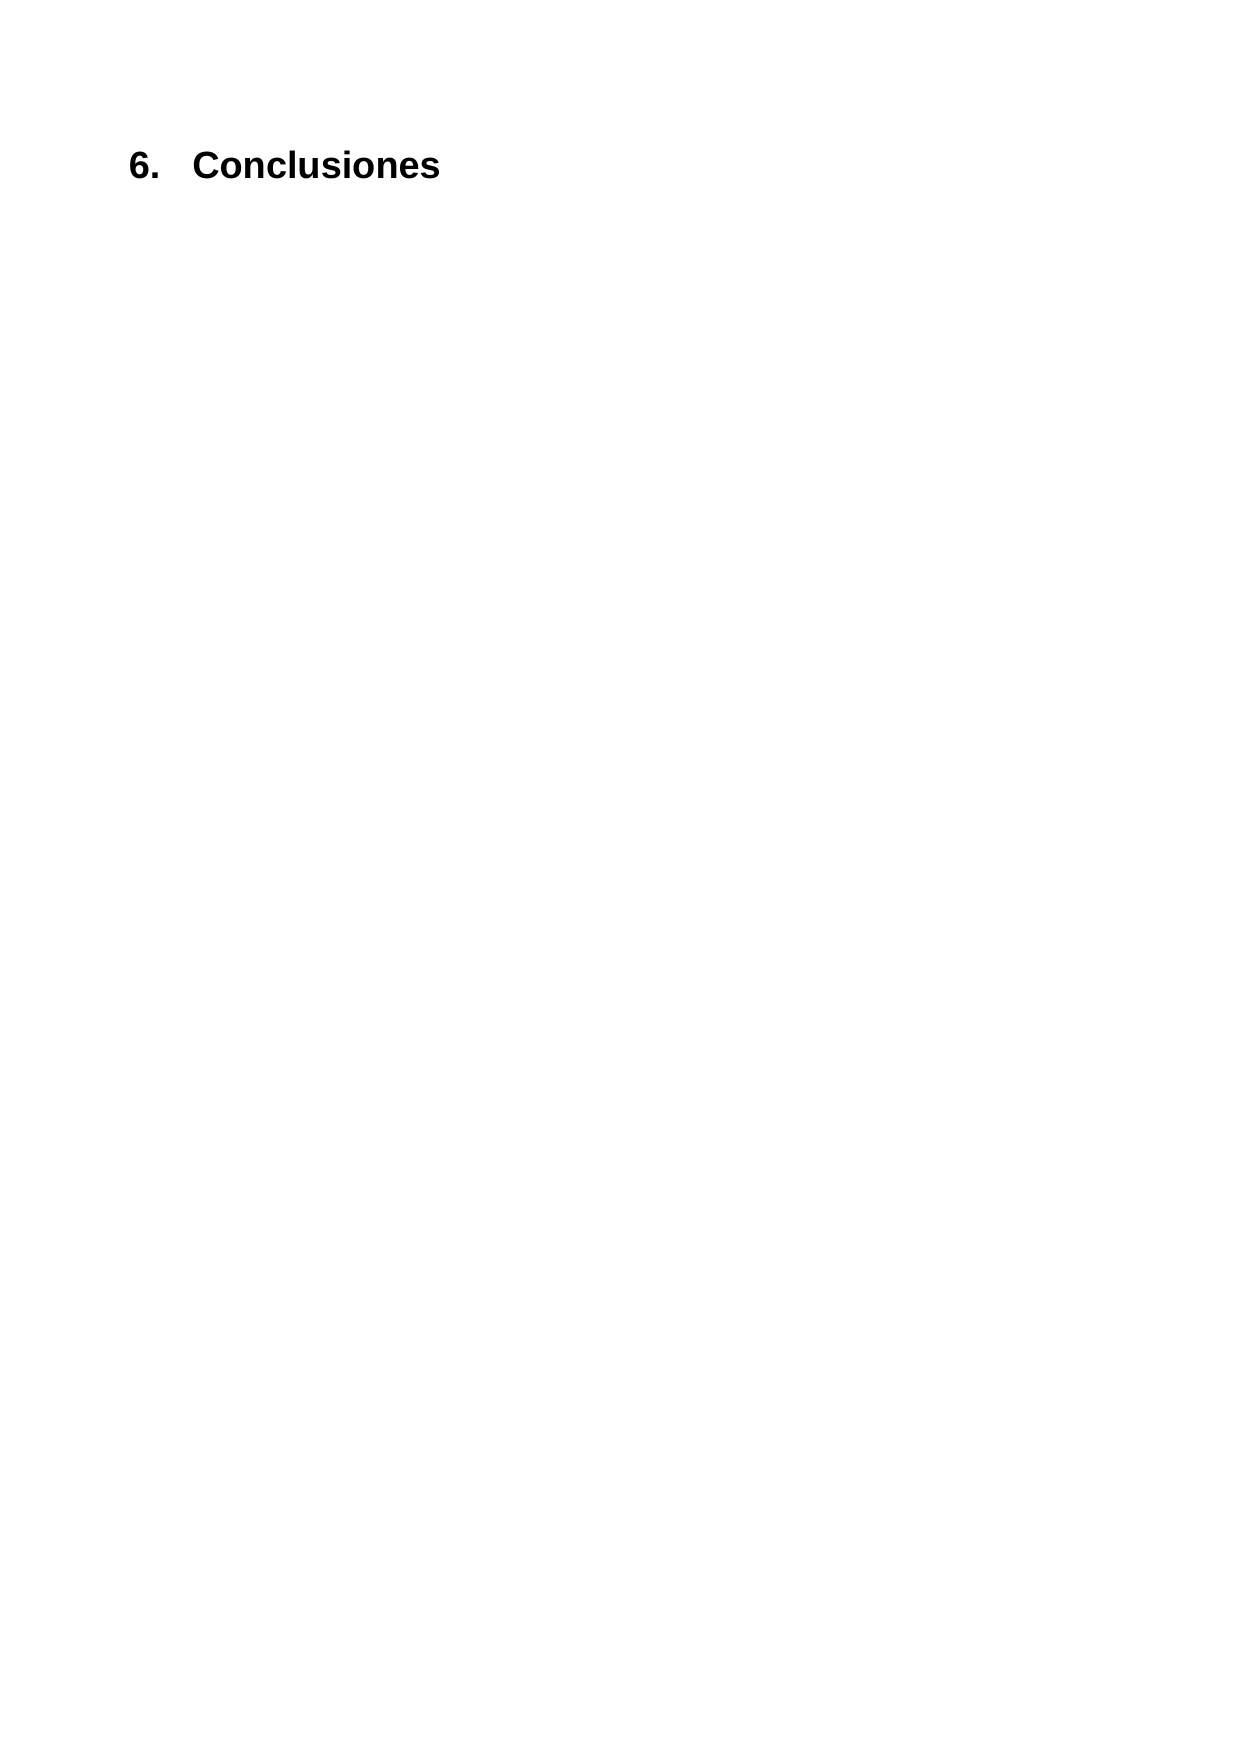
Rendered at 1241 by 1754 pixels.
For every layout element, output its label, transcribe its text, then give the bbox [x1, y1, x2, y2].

subtitle Conclusiones [118, 143, 1122, 187]
